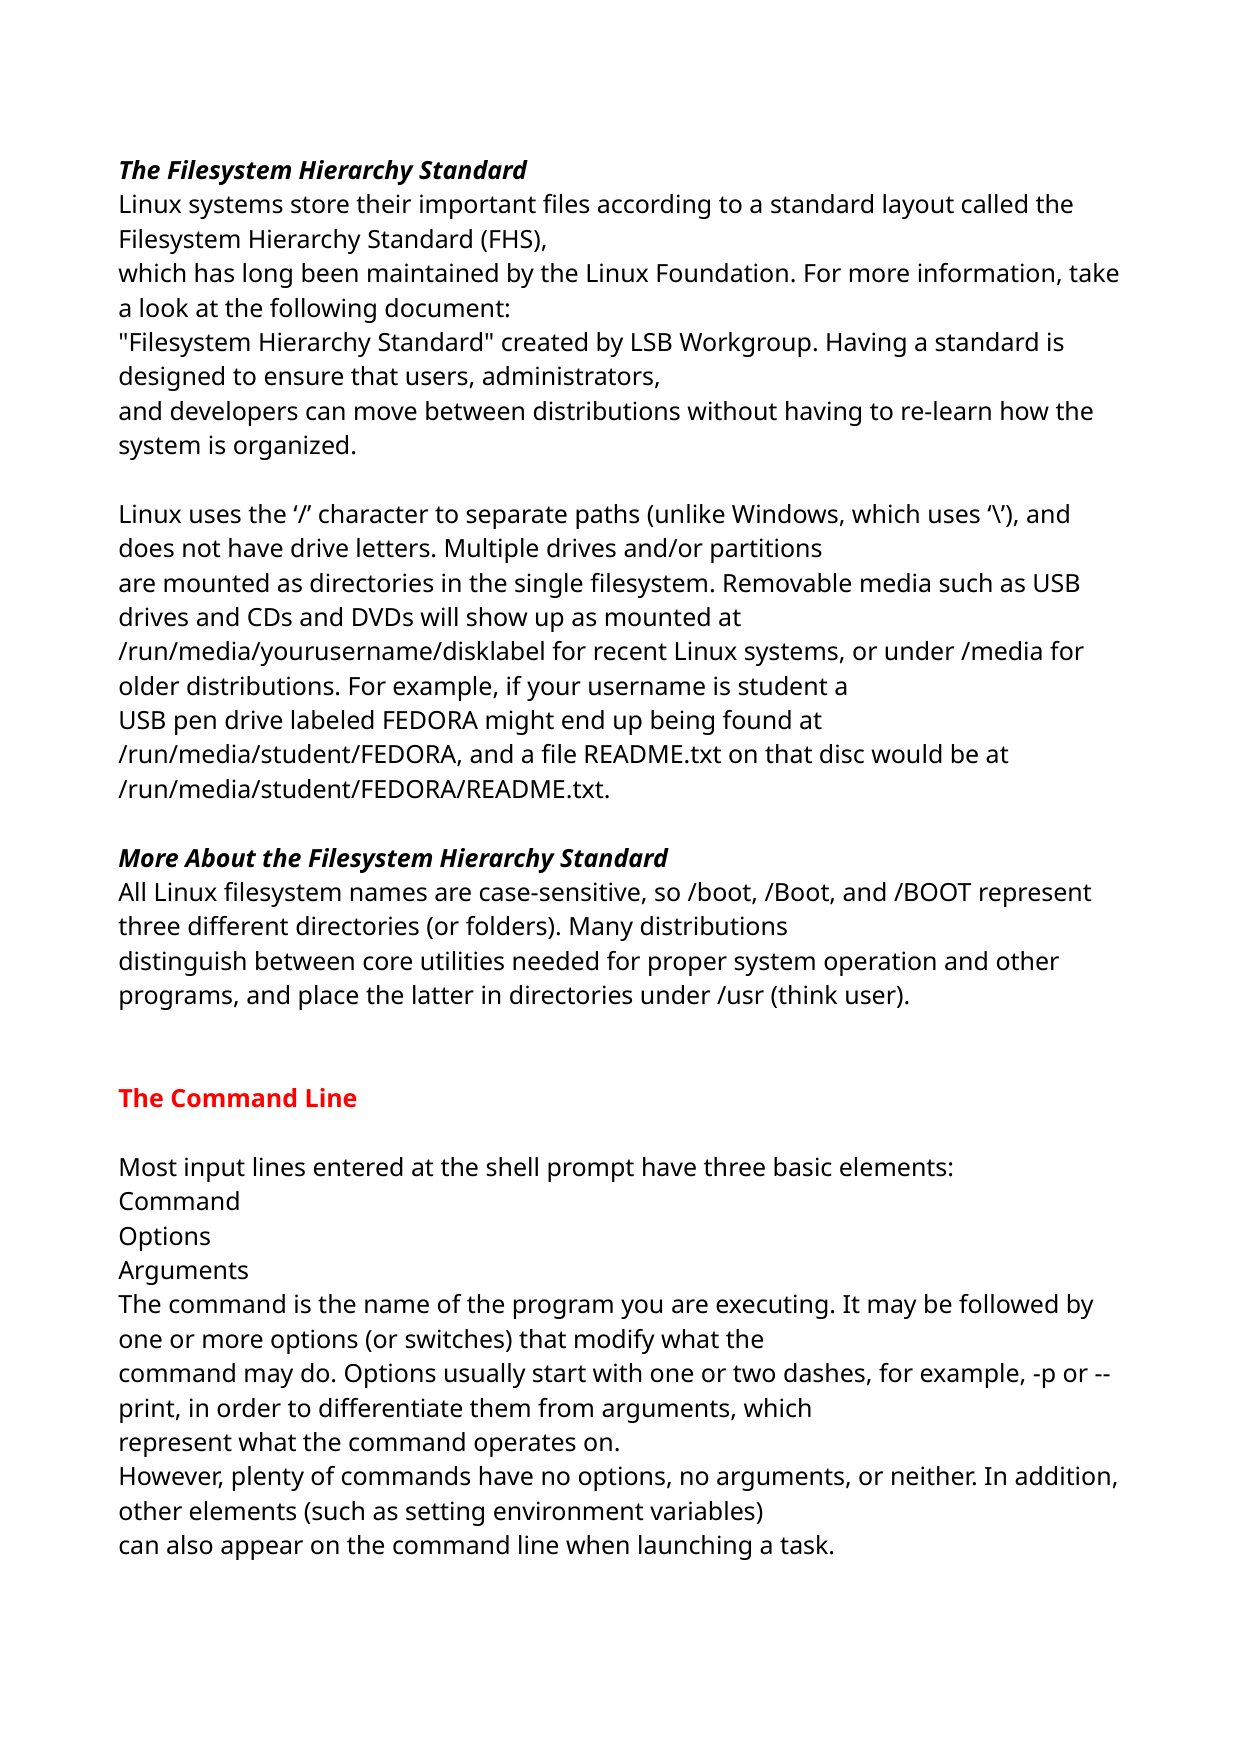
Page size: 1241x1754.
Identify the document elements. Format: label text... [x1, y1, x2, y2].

text The Command Line [118, 1081, 1122, 1115]
text and developers can move between distributions without having to re-learn how the system is organized. [118, 393, 1122, 462]
text are mounted as directories in the single filesystem. Removable media such as USB drives and CDs and DVDs will show up as mounted at [118, 565, 1122, 634]
text USB pen drive labeled FEDORA might end up being found at /run/media/student/FEDORA, and a file README.txt on that disc would be at [118, 702, 1122, 771]
text The command is the name of the program you are executing. It may be followed by one or more options (or switches) that modify what the [118, 1287, 1122, 1356]
text Arguments [118, 1252, 1122, 1287]
text More About the Filesystem Hierarchy Standard [118, 840, 1122, 874]
text Options [118, 1218, 1122, 1252]
text Linux systems store their important files according to a standard layout called the Filesystem Hierarchy Standard (FHS), [118, 187, 1122, 256]
text represent what the command operates on. [118, 1424, 1122, 1459]
text All Linux filesystem names are case-sensitive, so /boot, /Boot, and /BOOT represent three different directories (or folders). Many distributions [118, 874, 1122, 943]
text Most input lines entered at the shell prompt have three basic elements: [118, 1149, 1122, 1184]
text /run/media/student/FEDORA/README.txt. [118, 771, 1122, 806]
text can also appear on the command line when launching a task. [118, 1527, 1122, 1562]
text distinguish between core utilities needed for proper system operation and other programs, and place the latter in directories under /usr (think user). [118, 943, 1122, 1012]
text /run/media/yourusername/disklabel for recent Linux systems, or under /media for older distributions. For example, if your username is student a [118, 634, 1122, 702]
text command may do. Options usually start with one or two dashes, for example, -p or --print, in order to differentiate them from arguments, which [118, 1356, 1122, 1424]
text which has long been maintained by the Linux Foundation. For more information, take a look at the following document: [118, 256, 1122, 324]
text The Filesystem Hierarchy Standard [118, 152, 1122, 187]
text "Filesystem Hierarchy Standard" created by LSB Workgroup. Having a standard is designed to ensure that users, administrators, [118, 324, 1122, 393]
text However, plenty of commands have no options, no arguments, or neither. In addition, other elements (such as setting environment variables) [118, 1459, 1122, 1527]
text Linux uses the ‘/’ character to separate paths (unlike Windows, which uses ‘\’), and does not have drive letters. Multiple drives and/or partitions [118, 496, 1122, 565]
text Command [118, 1184, 1122, 1218]
